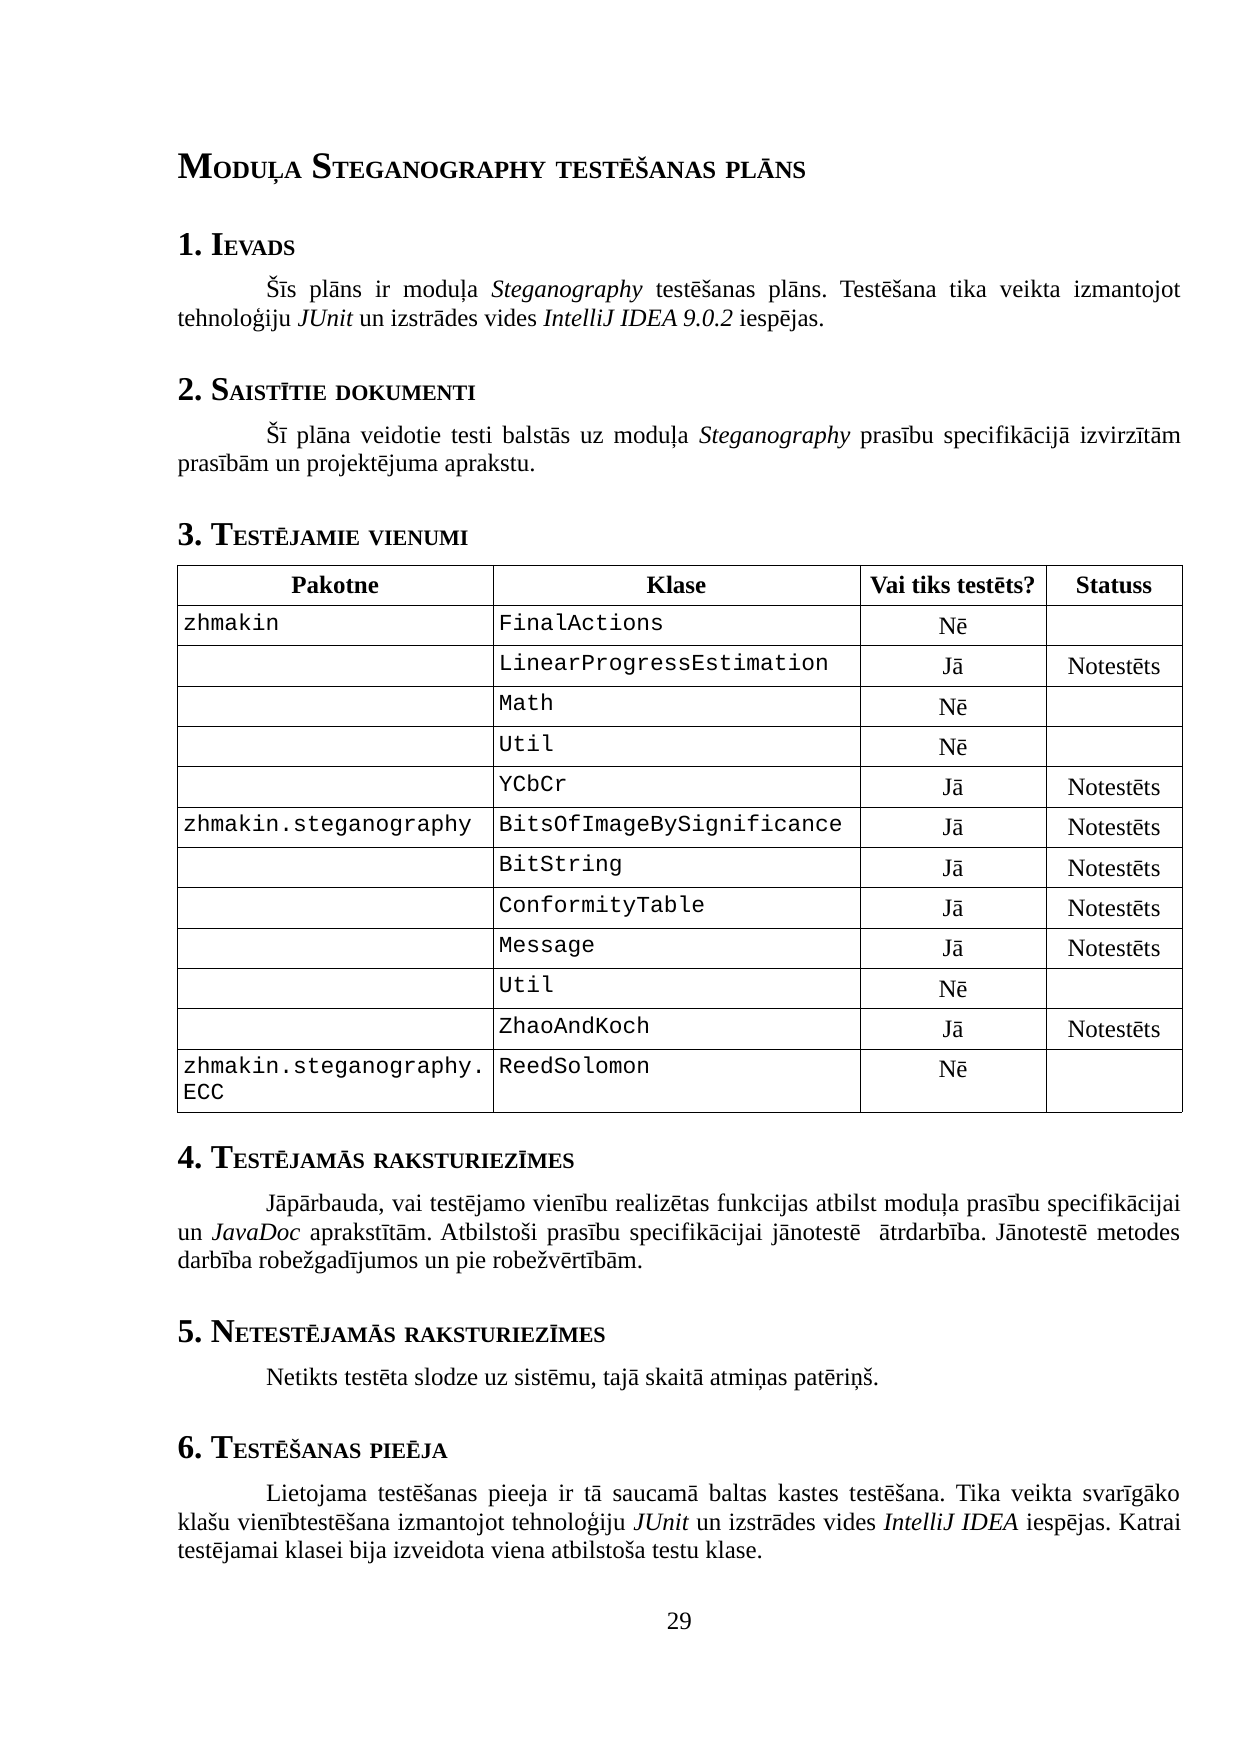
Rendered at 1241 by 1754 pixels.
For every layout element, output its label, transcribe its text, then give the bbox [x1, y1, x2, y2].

subtitle Saistītie dokumenti [177, 369, 1181, 407]
subtitle Testējamās raksturiezīmes [177, 1137, 1181, 1175]
table_cell Math [494, 687, 860, 726]
table_cell Jā [861, 767, 1046, 807]
table_cell [1047, 969, 1182, 1008]
table_header Vai tiks testēts? [861, 566, 1046, 605]
table_cell [1047, 1050, 1182, 1112]
table_cell Notestēts [1047, 848, 1182, 887]
table_cell Notestēts [1047, 929, 1182, 968]
table_cell Notestēts [1047, 888, 1182, 928]
table_cell Jā [861, 888, 1046, 928]
table_cell [1047, 727, 1182, 766]
table_cell [178, 687, 493, 726]
table_cell LinearProgressEstimation [494, 646, 860, 686]
table_cell YCbCr [494, 767, 860, 807]
text Šīs plāns ir moduļa Steganography testēšanas plāns. Testēšana tika veikta izmantojot tehnoloģiju JUnit un izstrādes vides IntelliJ IDEA 9.0.2 iespējas. [177, 274, 1181, 332]
table_cell Nē [861, 1050, 1046, 1112]
table_cell Nē [861, 969, 1046, 1008]
table_cell ZhaoAndKoch [494, 1009, 860, 1048]
table_cell Nē [861, 687, 1046, 726]
table_cell Message [494, 929, 860, 968]
table_cell FinalActions [494, 606, 860, 645]
table_cell [178, 848, 493, 887]
table_cell Jā [861, 929, 1046, 968]
subtitle Ievads [177, 224, 1181, 262]
table_cell Util [494, 727, 860, 766]
table_cell Jā [861, 848, 1046, 887]
table_cell [178, 646, 493, 686]
table_cell Jā [861, 808, 1046, 847]
subtitle Moduļa Steganography testēšanas plāns [177, 143, 1181, 186]
table_cell [178, 1009, 493, 1048]
table_cell Notestēts [1047, 646, 1182, 686]
table_cell Jā [861, 1009, 1046, 1048]
table_cell Notestēts [1047, 808, 1182, 847]
table_cell Notestēts [1047, 767, 1182, 807]
table_cell BitString [494, 848, 860, 887]
table_cell [178, 767, 493, 807]
table_cell Jā [861, 646, 1046, 686]
table_cell [178, 969, 493, 1008]
subtitle Netestējamās raksturiezīmes [177, 1311, 1181, 1349]
table_cell [178, 929, 493, 968]
text Netikts testēta slodze uz sistēmu, tajā skaitā atmiņas patēriņš. [177, 1362, 1181, 1391]
table_cell zhmakin.steganography [178, 808, 493, 847]
text Lietojama testēšanas pieeja ir tā saucamā baltas kastes testēšana. Tika veikta svarīgāko klašu vienībtestēšana izmantojot tehnoloģiju JUnit un izstrādes vides IntelliJ IDEA iespējas. Katrai testējamai klasei bija izveidota viena atbilstoša testu klase. [177, 1478, 1181, 1564]
table_cell [1047, 687, 1182, 726]
table_cell zhmakin [178, 606, 493, 645]
table_header Klase [494, 566, 860, 605]
subtitle Testēšanas pieēja [177, 1427, 1181, 1466]
subtitle Testējamie vienumi [177, 514, 1181, 552]
table_header Statuss [1047, 566, 1182, 605]
table_cell Nē [861, 606, 1046, 645]
table_cell zhmakin.steganography.ECC [178, 1050, 493, 1112]
table_cell [178, 727, 493, 766]
table_cell Util [494, 969, 860, 1008]
table_cell Notestēts [1047, 1009, 1182, 1048]
table_cell Nē [861, 727, 1046, 766]
table_cell ReedSolomon [494, 1050, 860, 1112]
text Jāpārbauda, vai testējamo vienību realizētas funkcijas atbilst moduļa prasību specifikācijai un JavaDoc aprakstītām. Atbilstoši prasību specifikācijai jānotestē ātrdarbība. Jānotestē metodes darbība robežgadījumos un pie robežvērtībām. [177, 1188, 1181, 1274]
table_cell ConformityTable [494, 888, 860, 928]
table_cell [1047, 606, 1182, 645]
table_cell [178, 888, 493, 928]
table_header Pakotne [178, 566, 493, 605]
table_cell BitsOfImageBySignificance [494, 808, 860, 847]
text Šī plāna veidotie testi balstās uz moduļa Steganography prasību specifikācijā izvirzītām prasībām un projektējuma aprakstu. [177, 420, 1181, 477]
